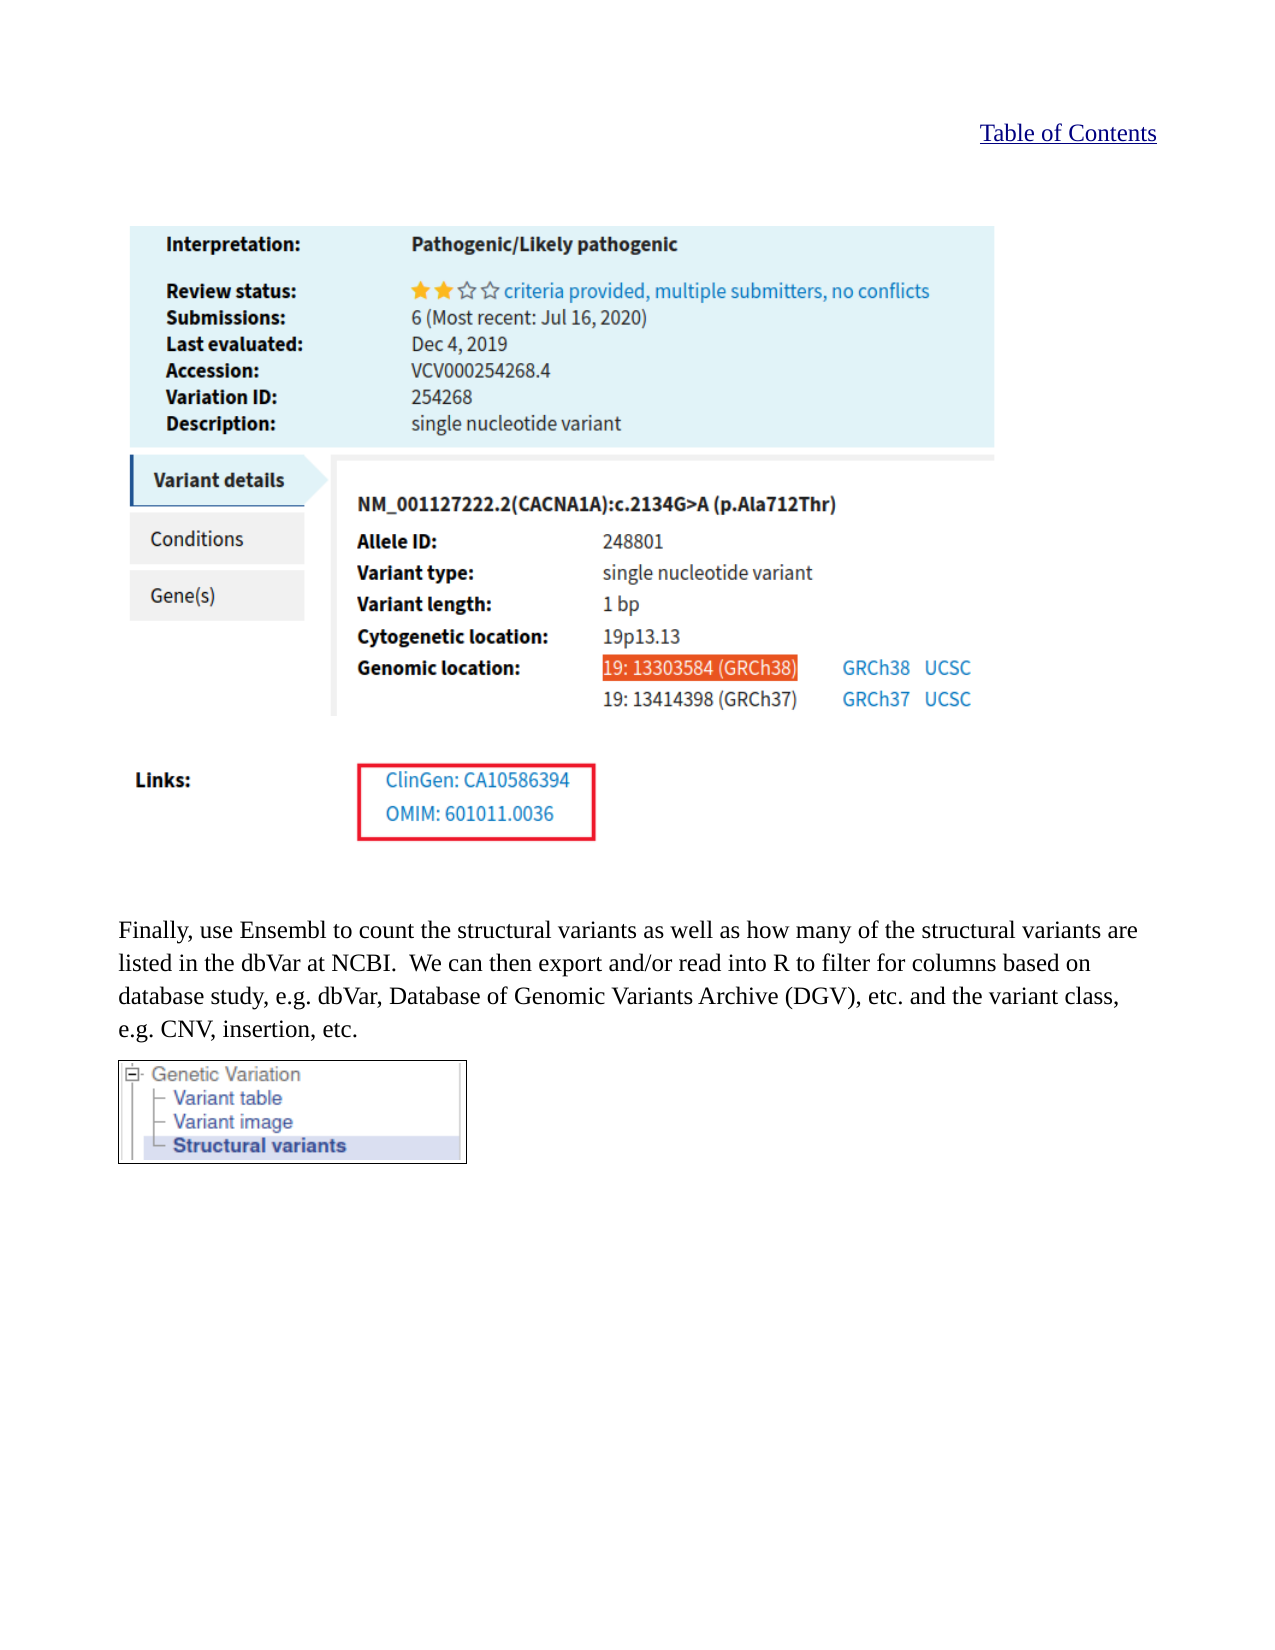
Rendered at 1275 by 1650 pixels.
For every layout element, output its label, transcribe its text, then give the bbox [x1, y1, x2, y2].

text Finally, use Ensembl to count the structural variants as well as how many of the structural variants are listed in the dbVar at NCBI. We can then export and/or read into R to filter for columns based on database study, e.g. dbVar, Database of Genomic Variants Archive (DGV), etc. and the variant class, e.g. CNV, insertion, etc. [118, 915, 1157, 1043]
picture [121, 1063, 464, 1160]
picture [118, 226, 995, 716]
picture [118, 760, 657, 846]
